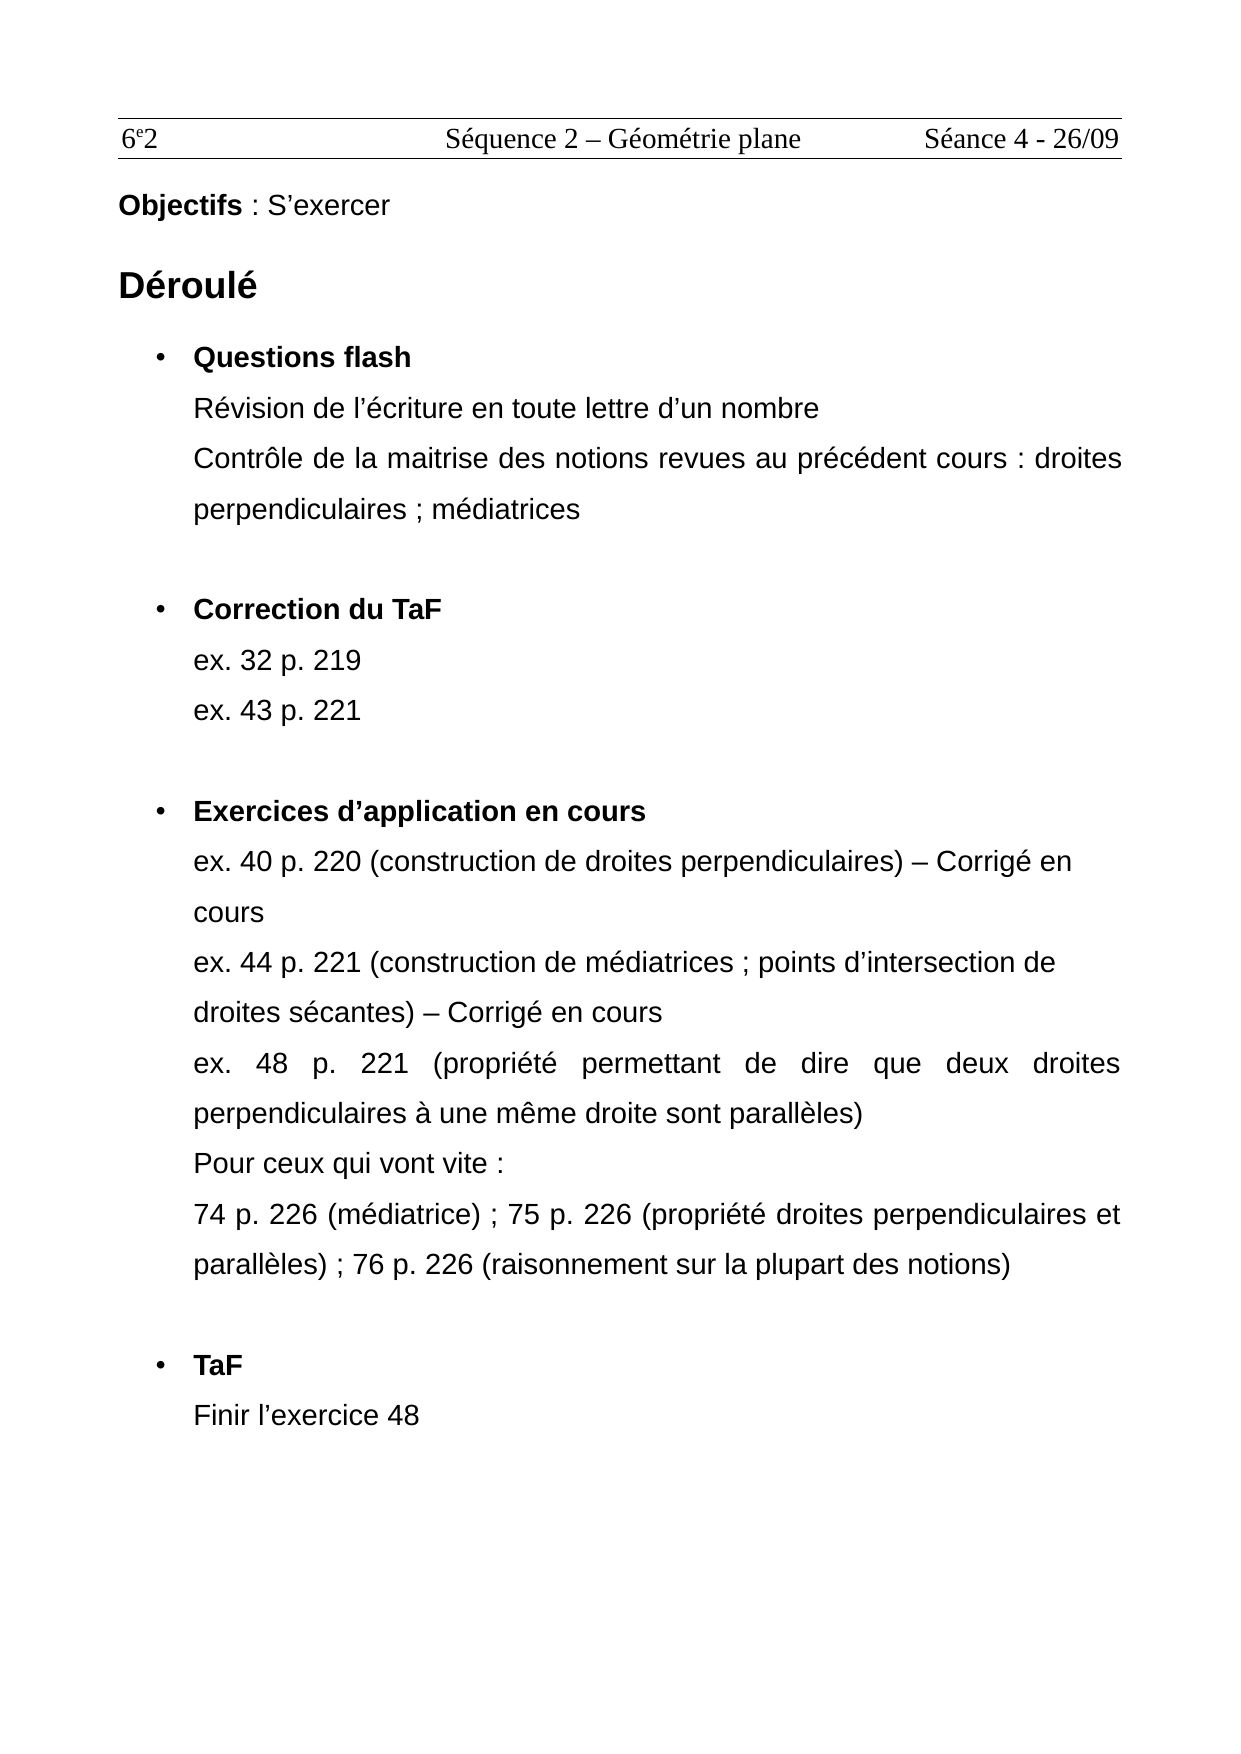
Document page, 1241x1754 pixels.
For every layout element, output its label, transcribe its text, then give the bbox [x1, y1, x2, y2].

list ex. 44 p. 221 (construction de médiatrices ; points d’intersection de droites sécantes) – Corrigé en cours [156, 945, 1122, 1029]
list Finir l’exercice 48 [156, 1398, 1122, 1432]
list Correction du TaF [156, 592, 1122, 626]
list Contrôle de la maitrise des notions revues au précédent cours : droites perpendiculaires ; médiatrices [156, 441, 1122, 525]
list ex. 32 p. 219 [156, 643, 1122, 676]
list TaF [156, 1348, 1122, 1381]
list Révision de l’écriture en toute lettre d’un nombre [156, 391, 1122, 424]
list 74 p. 226 (médiatrice) ; 75 p. 226 (propriété droites perpendiculaires et parallèles) ; 76 p. 226 (raisonnement sur la plupart des notions) [156, 1197, 1122, 1281]
list Exercices d’application en cours [156, 794, 1122, 828]
list Pour ceux qui vont vite : [156, 1146, 1122, 1180]
text Objectifs : S’exercer [118, 188, 1122, 221]
list ex. 40 p. 220 (construction de droites perpendiculaires) – Corrigé en cours [156, 844, 1122, 928]
list ex. 43 p. 221 [156, 693, 1122, 727]
list Questions flash [156, 340, 1122, 374]
list ex. 48 p. 221 (propriété permettant de dire que deux droites perpendiculaires à une même droite sont parallèles) [156, 1046, 1122, 1129]
subtitle Déroulé [118, 263, 1122, 306]
